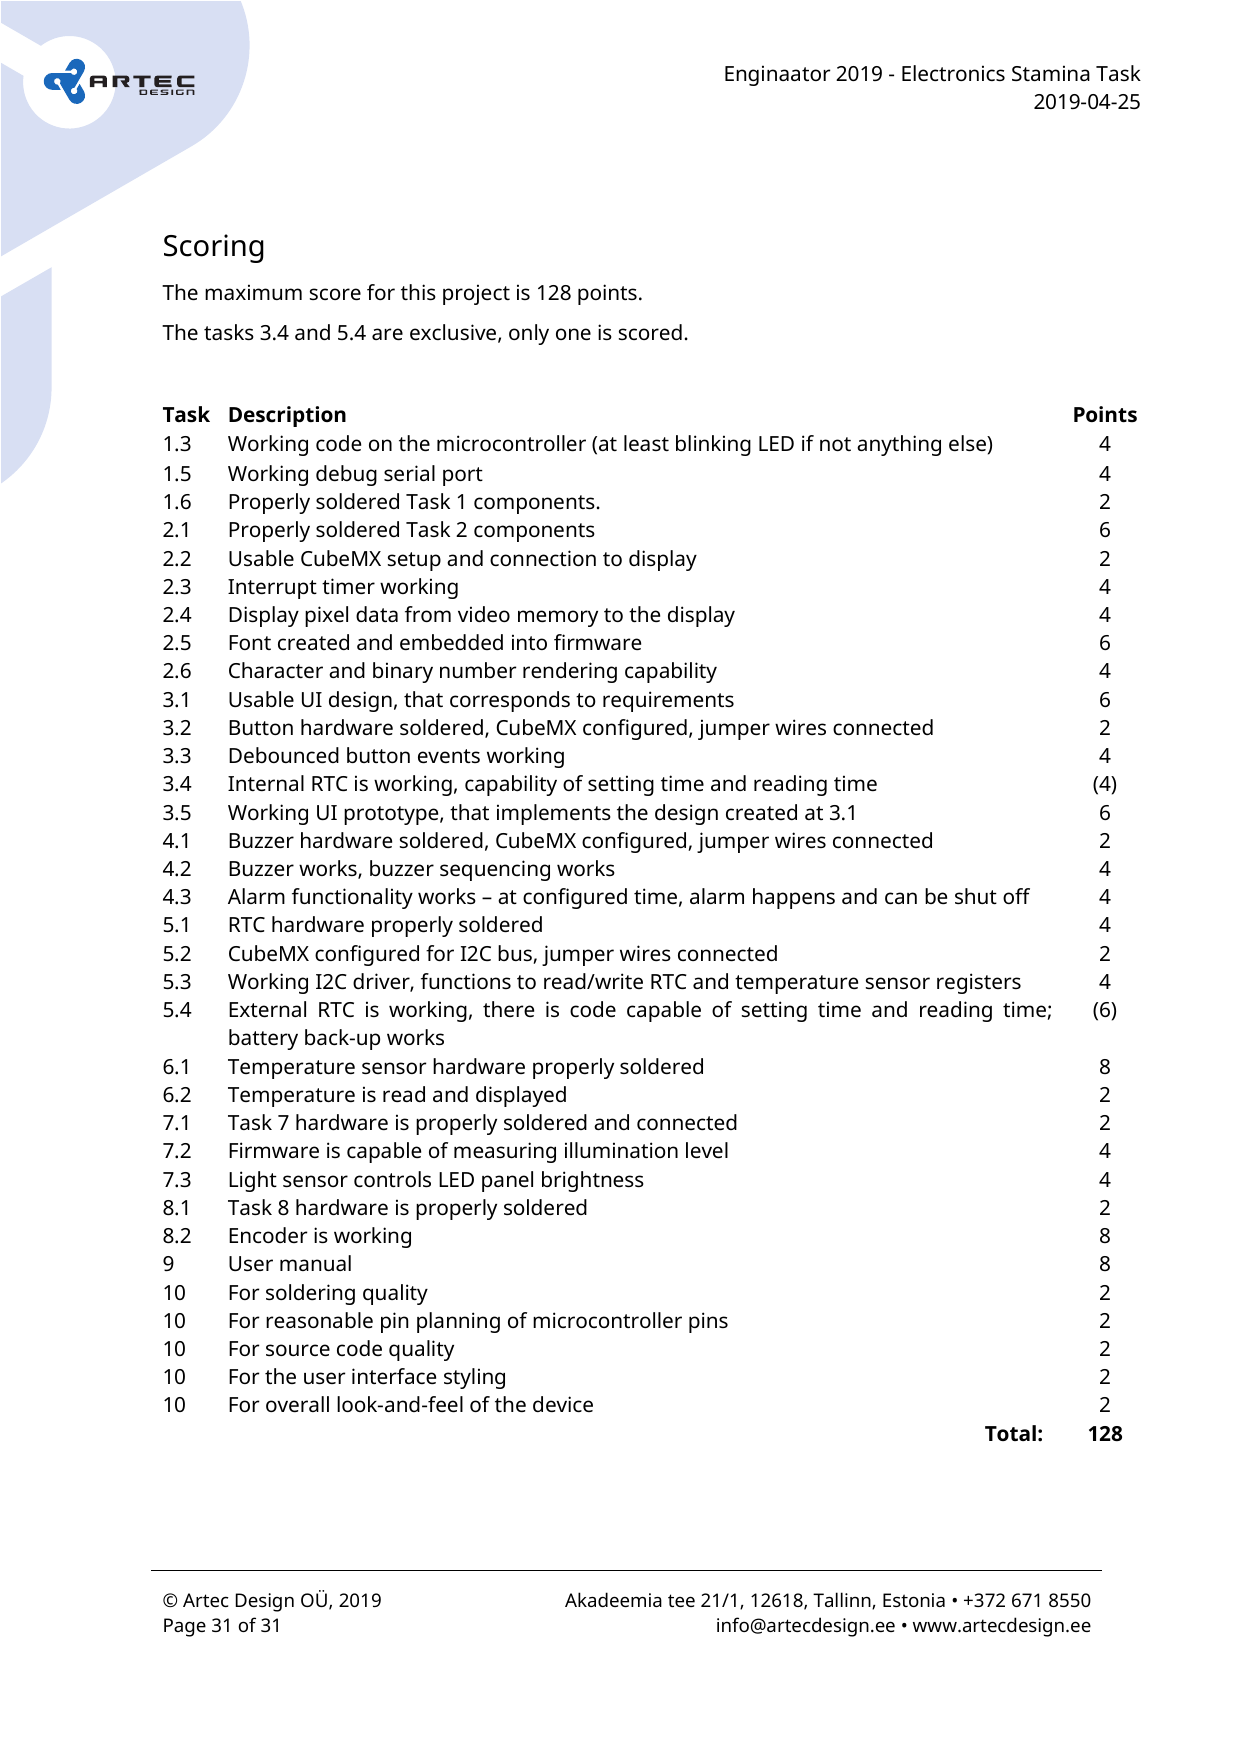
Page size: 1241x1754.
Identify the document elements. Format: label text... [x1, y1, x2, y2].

table_cell 6 [1057, 798, 1153, 826]
table_cell [159, 1419, 225, 1447]
table_cell 8 [1057, 1221, 1153, 1249]
table_cell 2 [1057, 713, 1153, 741]
table_cell 2 [1057, 939, 1153, 967]
table_cell Task 7 hardware is properly soldered and connected [225, 1108, 1057, 1136]
table_cell 2 [1057, 826, 1153, 854]
table_cell Character and binary number rendering capability [225, 657, 1057, 685]
table_cell 4 [1057, 459, 1153, 487]
table_cell 1.6 [159, 487, 225, 515]
table_cell 5.4 [159, 995, 225, 1052]
table_cell User manual [225, 1249, 1057, 1278]
table_cell Button hardware soldered, CubeMX configured, jumper wires connected [225, 713, 1057, 741]
table_cell 2 [1057, 487, 1153, 515]
table_cell 4 [1057, 883, 1153, 911]
table_cell 2.6 [159, 657, 225, 685]
table_cell Usable UI design, that corresponds to requirements [225, 685, 1057, 713]
table_cell Task 8 hardware is properly soldered [225, 1193, 1057, 1221]
table_cell 5.2 [159, 939, 225, 967]
table_cell Temperature sensor hardware properly soldered [225, 1052, 1057, 1080]
table_cell 8 [1057, 1052, 1153, 1080]
table_cell 2.2 [159, 544, 225, 572]
table_cell 10 [159, 1334, 225, 1362]
text The tasks 3.4 and 5.4 are exclusive, only one is scored. [162, 318, 1153, 347]
table_cell 4 [1057, 741, 1153, 769]
table_cell (4) [1057, 770, 1153, 798]
table_cell 6 [1057, 515, 1153, 544]
table_cell Light sensor controls LED panel brightness [225, 1165, 1057, 1193]
table_cell 8.1 [159, 1193, 225, 1221]
table_cell For reasonable pin planning of microcontroller pins [225, 1306, 1057, 1334]
text The maximum score for this project is 128 points. [162, 278, 1153, 306]
table_cell 4 [1057, 967, 1153, 995]
table_cell Properly soldered Task 1 components. [225, 487, 1057, 515]
table_cell 2 [1057, 1306, 1153, 1334]
table_cell Properly soldered Task 2 components [225, 515, 1057, 544]
table_cell Buzzer works, buzzer sequencing works [225, 854, 1057, 882]
table_cell 10 [159, 1306, 225, 1334]
table_cell 1.3 [159, 429, 225, 459]
table_cell Working debug serial port [225, 459, 1057, 487]
table_cell Temperature is read and displayed [225, 1080, 1057, 1108]
table_cell 2 [1057, 1108, 1153, 1136]
table_cell Display pixel data from video memory to the display [225, 600, 1057, 628]
table_cell 7.3 [159, 1165, 225, 1193]
table_cell Working UI prototype, that implements the design created at 3.1 [225, 798, 1057, 826]
table_cell 5.3 [159, 967, 225, 995]
table_cell 5.1 [159, 911, 225, 939]
table_cell 2 [1057, 1193, 1153, 1221]
table_cell Working code on the microcontroller (at least blinking LED if not anything else) [225, 429, 1057, 459]
table_cell 2.3 [159, 572, 225, 600]
table_cell 3.1 [159, 685, 225, 713]
table_cell 2.4 [159, 600, 225, 628]
table_cell 8.2 [159, 1221, 225, 1249]
table_cell Alarm functionality works – at configured time, alarm happens and can be shut off [225, 883, 1057, 911]
table_cell 10 [159, 1278, 225, 1306]
table_cell 2 [1057, 1278, 1153, 1306]
table_cell Working I2C driver, functions to read/write RTC and temperature sensor registers [225, 967, 1057, 995]
table_cell Total: [225, 1419, 1057, 1447]
table_cell 6.2 [159, 1080, 225, 1108]
table_cell 128 [1057, 1419, 1153, 1447]
table_cell External RTC is working, there is code capable of setting time and reading time; battery back-up works [225, 995, 1057, 1052]
table_cell Buzzer hardware soldered, CubeMX configured, jumper wires connected [225, 826, 1057, 854]
table_cell 10 [159, 1391, 225, 1419]
table_cell For source code quality [225, 1334, 1057, 1362]
table_cell (6) [1057, 995, 1153, 1052]
table_cell 3.2 [159, 713, 225, 741]
table_cell 4.3 [159, 883, 225, 911]
table_cell For the user interface styling [225, 1362, 1057, 1391]
table_cell 1.5 [159, 459, 225, 487]
table_cell 4 [1057, 1165, 1153, 1193]
table_cell 2 [1057, 544, 1153, 572]
table_cell 9 [159, 1249, 225, 1278]
table_cell 4 [1057, 1136, 1153, 1165]
table_cell 7.2 [159, 1136, 225, 1165]
table_cell 4 [1057, 911, 1153, 939]
table_cell 4 [1057, 572, 1153, 600]
table_cell 3.5 [159, 798, 225, 826]
table_cell For soldering quality [225, 1278, 1057, 1306]
table_cell Encoder is working [225, 1221, 1057, 1249]
table_cell Usable CubeMX setup and connection to display [225, 544, 1057, 572]
table_cell 6.1 [159, 1052, 225, 1080]
table_cell 2 [1057, 1391, 1153, 1419]
table_cell 2 [1057, 1080, 1153, 1108]
table_header Description [225, 400, 1057, 429]
table_cell 2.1 [159, 515, 225, 544]
table_cell 10 [159, 1362, 225, 1391]
subtitle Scoring [162, 225, 1153, 265]
table_cell Interrupt timer working [225, 572, 1057, 600]
table_cell Firmware is capable of measuring illumination level [225, 1136, 1057, 1165]
table_cell 8 [1057, 1249, 1153, 1278]
table_cell For overall look-and-feel of the device [225, 1391, 1057, 1419]
table_cell 4 [1057, 600, 1153, 628]
table_cell RTC hardware properly soldered [225, 911, 1057, 939]
table_cell 2 [1057, 1334, 1153, 1362]
table_cell 4 [1057, 854, 1153, 882]
table_header Task [159, 400, 225, 429]
table_cell 4.1 [159, 826, 225, 854]
table_cell 2.5 [159, 628, 225, 657]
table_cell 6 [1057, 685, 1153, 713]
table_cell 4.2 [159, 854, 225, 882]
table_cell 6 [1057, 628, 1153, 657]
table_cell Internal RTC is working, capability of setting time and reading time [225, 770, 1057, 798]
table_cell 7.1 [159, 1108, 225, 1136]
table_cell 4 [1057, 657, 1153, 685]
table_cell Font created and embedded into firmware [225, 628, 1057, 657]
table_cell 4 [1057, 429, 1153, 459]
table_cell 2 [1057, 1362, 1153, 1391]
table_cell 3.3 [159, 741, 225, 769]
table_cell 3.4 [159, 770, 225, 798]
table_cell CubeMX configured for I2C bus, jumper wires connected [225, 939, 1057, 967]
table_cell Debounced button events working [225, 741, 1057, 769]
table_header Points [1057, 400, 1153, 429]
